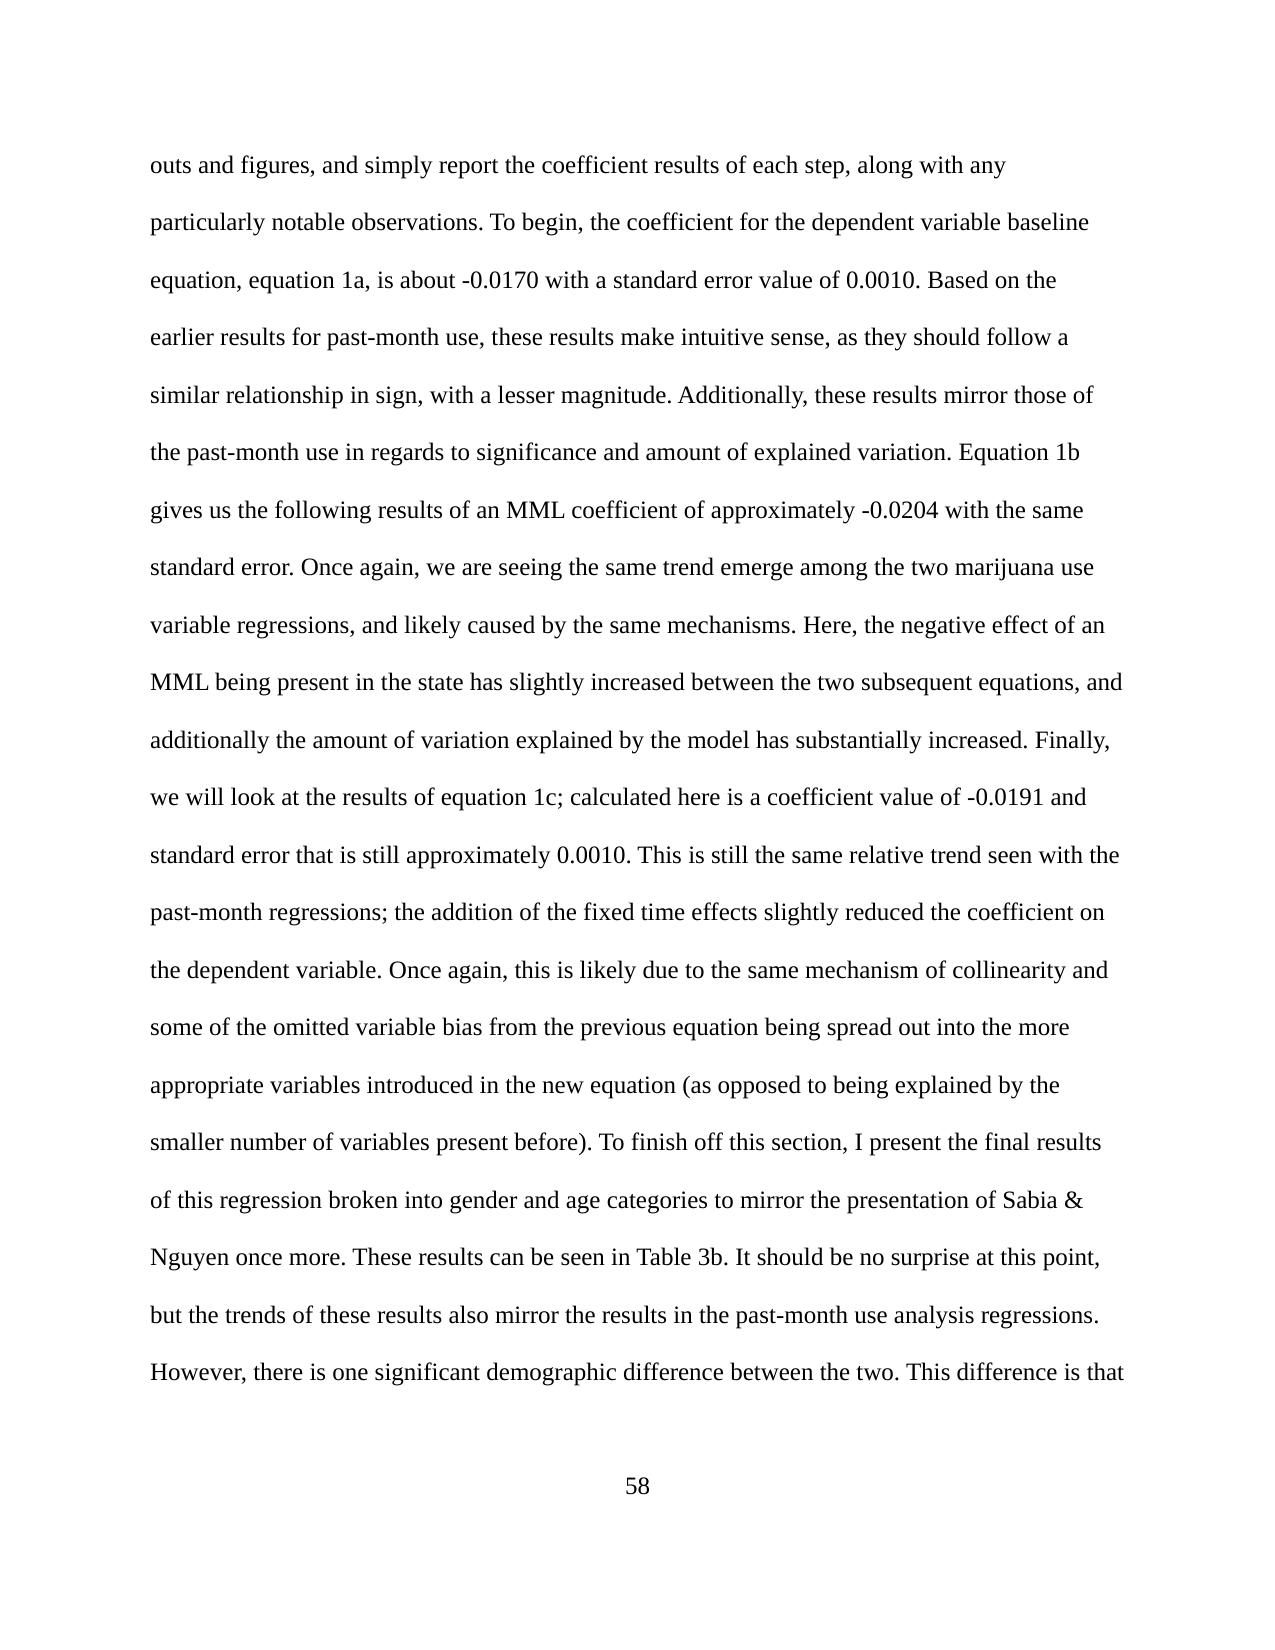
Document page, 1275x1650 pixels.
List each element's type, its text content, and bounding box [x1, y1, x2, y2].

text outs and figures, and simply report the coefficient results of each step, along with any particularly notable observations. To begin, the coefficient for the dependent variable baseline equation, equation 1a, is about -0.0170 with a standard error value of 0.0010. Based on the earlier results for past-month use, these results make intuitive sense, as they should follow a similar relationship in sign, with a lesser magnitude. Additionally, these results mirror those of the past-month use in regards to significance and amount of explained variation. Equation 1b gives us the following results of an MML coefficient of approximately -0.0204 with the same standard error. Once again, we are seeing the same trend emerge among the two marijuana use variable regressions, and likely caused by the same mechanisms. Here, the negative effect of an MML being present in the state has slightly increased between the two subsequent equations, and additionally the amount of variation explained by the model has substantially increased. Finally, we will look at the results of equation 1c; calculated here is a coefficient value of -0.0191 and standard error that is still approximately 0.0010. This is still the same relative trend seen with the past-month regressions; the addition of the fixed time effects slightly reduced the coefficient on the dependent variable. Once again, this is likely due to the same mechanism of collinearity and some of the omitted variable bias from the previous equation being spread out into the more appropriate variables introduced in the new equation (as opposed to being explained by the smaller number of variables present before). To finish off this section, I present the final results of this regression broken into gender and age categories to mirror the presentation of Sabia & Nguyen once more. These results can be seen in Table 3b. It should be no surprise at this point, but the trends of these results also mirror the results in the past-month use analysis regressions. However, there is one significant demographic difference between the two. This difference is that [150, 150, 1125, 1386]
